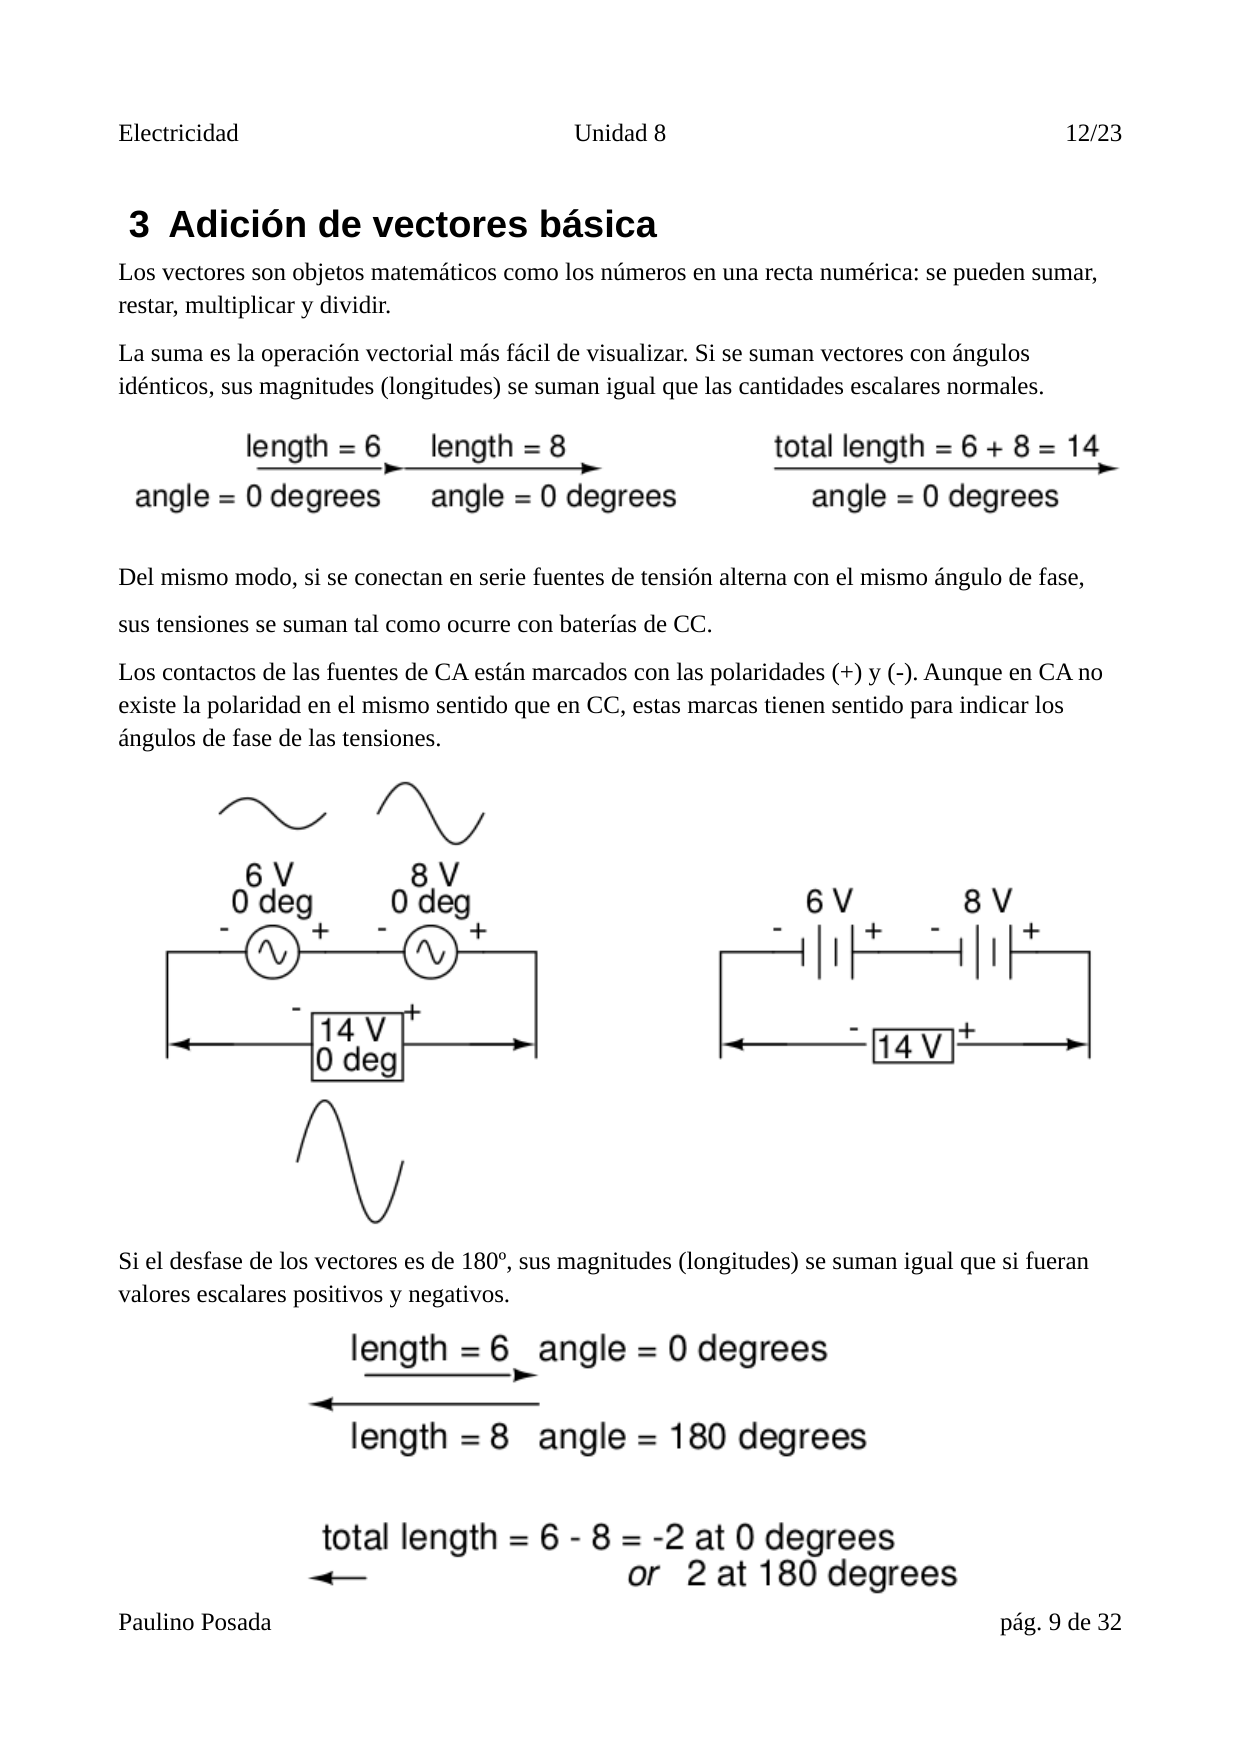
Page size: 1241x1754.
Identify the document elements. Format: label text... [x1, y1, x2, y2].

text sus tensiones se suman tal como ocurre con baterías de CC. [118, 609, 1122, 638]
text Los contactos de las fuentes de CA están marcados con las polaridades (+) y (-). Aunque en CA no existe la polaridad en el mismo sentido que en CC, estas marcas tienen sentido para indicar los ángulos de fase de las tensiones. [118, 657, 1122, 752]
text La suma es la operación vectorial más fácil de visualizar. Si se suman vectores con ángulos idénticos, sus magnitudes (longitudes) se suman igual que las cantidades escalares normales. [118, 338, 1122, 400]
text Del mismo modo, si se conectan en serie fuentes de tensión alterna con el mismo ángulo de fase, [118, 562, 1122, 590]
text Los vectores son objetos matemáticos como los números en una recta numérica: se pueden sumar, restar, multiplicar y dividir. [118, 257, 1122, 319]
text Si el desfase de los vectores es de 180º, sus magnitudes (longitudes) se suman igual que si fueran valores escalares positivos y negativos. [118, 1246, 1122, 1308]
picture [263, 1327, 978, 1606]
subtitle Adición de vectores básica [118, 201, 1122, 245]
picture [118, 770, 1123, 1241]
picture [118, 418, 1123, 522]
